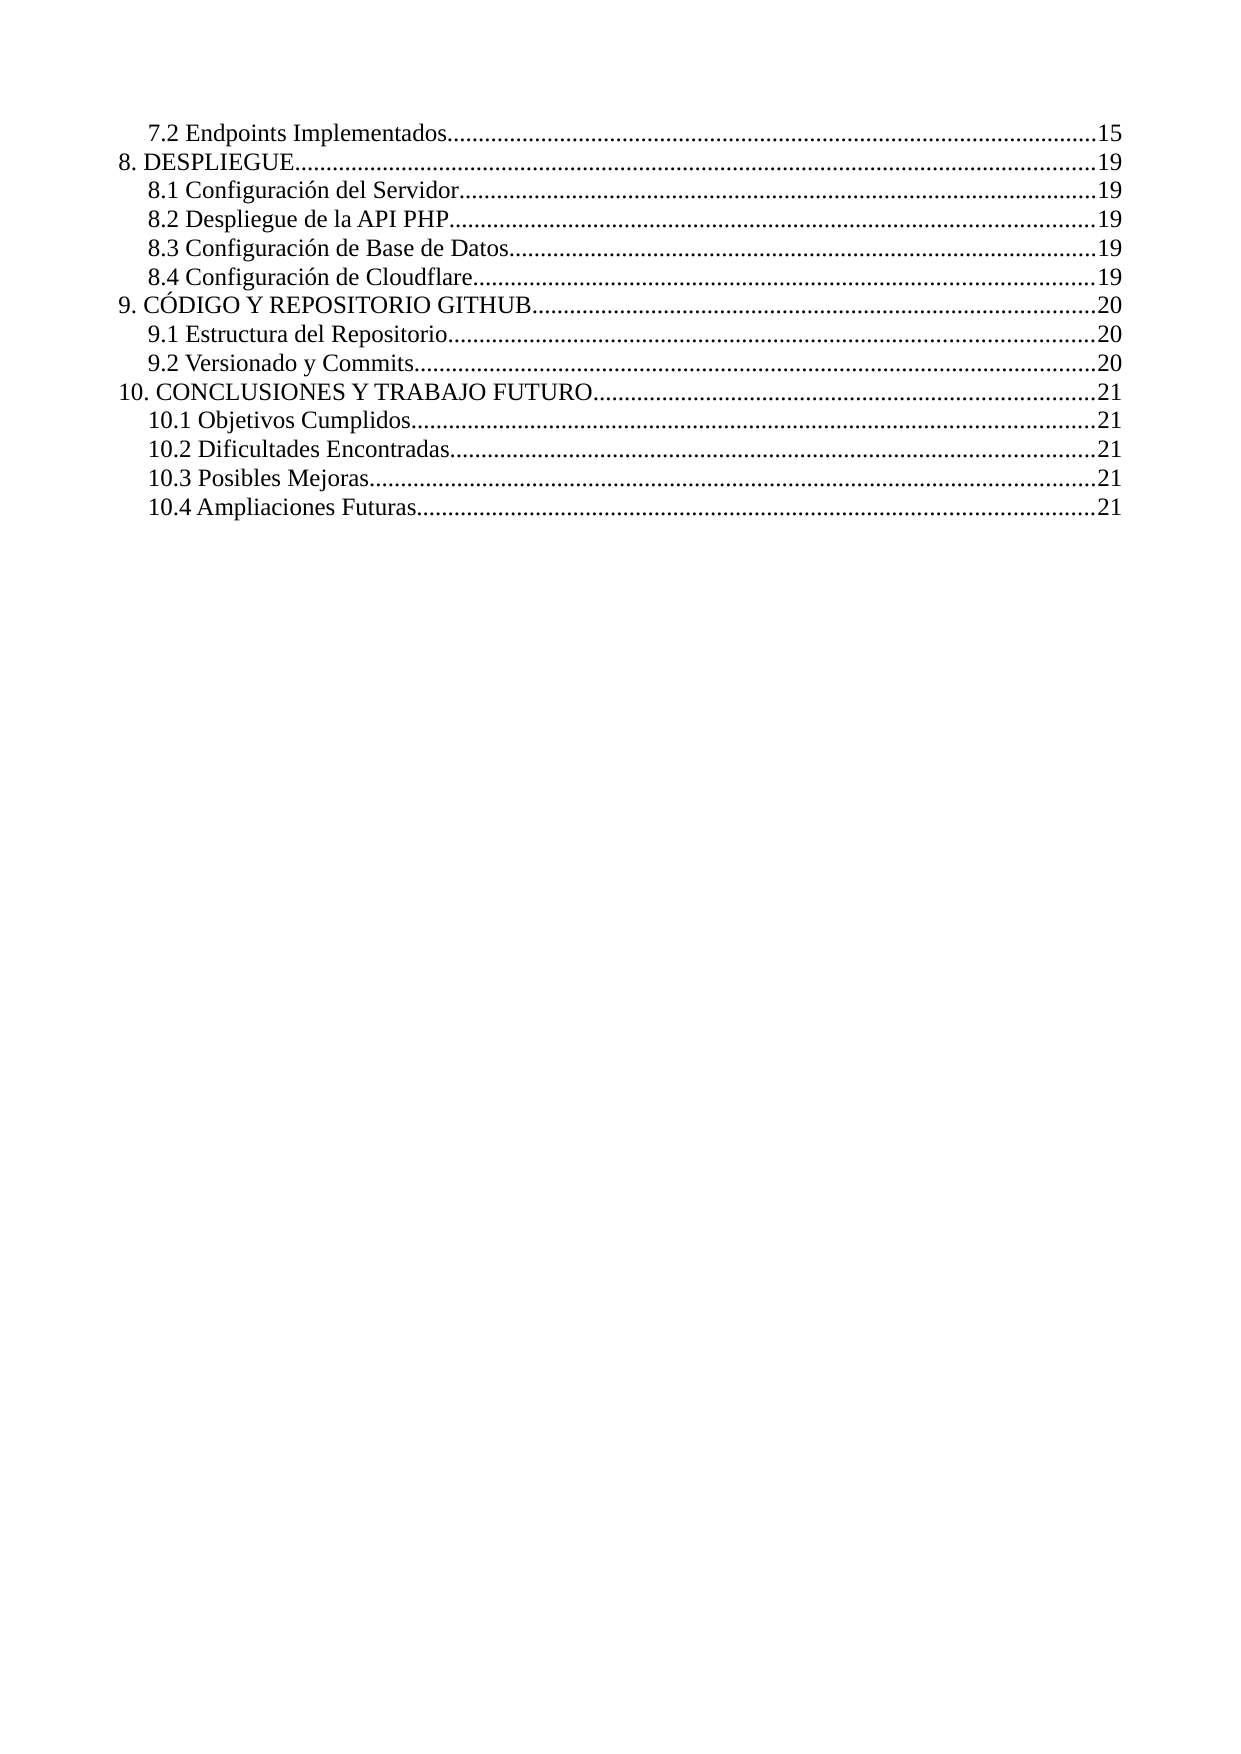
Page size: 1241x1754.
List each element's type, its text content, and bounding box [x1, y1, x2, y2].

text 10.2 Dificultades Encontradas 21 [148, 434, 1122, 463]
text 8.2 Despliegue de la API PHP 19 [148, 204, 1122, 233]
text 7.2 Endpoints Implementados 15 [148, 118, 1122, 147]
text 10. CONCLUSIONES Y TRABAJO FUTURO 21 [118, 377, 1122, 406]
text 9.1 Estructura del Repositorio 20 [148, 319, 1122, 348]
text 8.1 Configuración del Servidor 19 [148, 176, 1122, 204]
text 9.2 Versionado y Commits 20 [148, 348, 1122, 377]
text 8. DESPLIEGUE 19 [118, 147, 1122, 176]
text 8.3 Configuración de Base de Datos 19 [148, 233, 1122, 262]
text 10.3 Posibles Mejoras 21 [148, 463, 1122, 492]
text 8.4 Configuración de Cloudflare 19 [148, 262, 1122, 291]
text 10.4 Ampliaciones Futuras 21 [148, 492, 1122, 521]
text 9. CÓDIGO Y REPOSITORIO GITHUB 20 [118, 291, 1122, 319]
text 10.1 Objetivos Cumplidos 21 [148, 406, 1122, 434]
